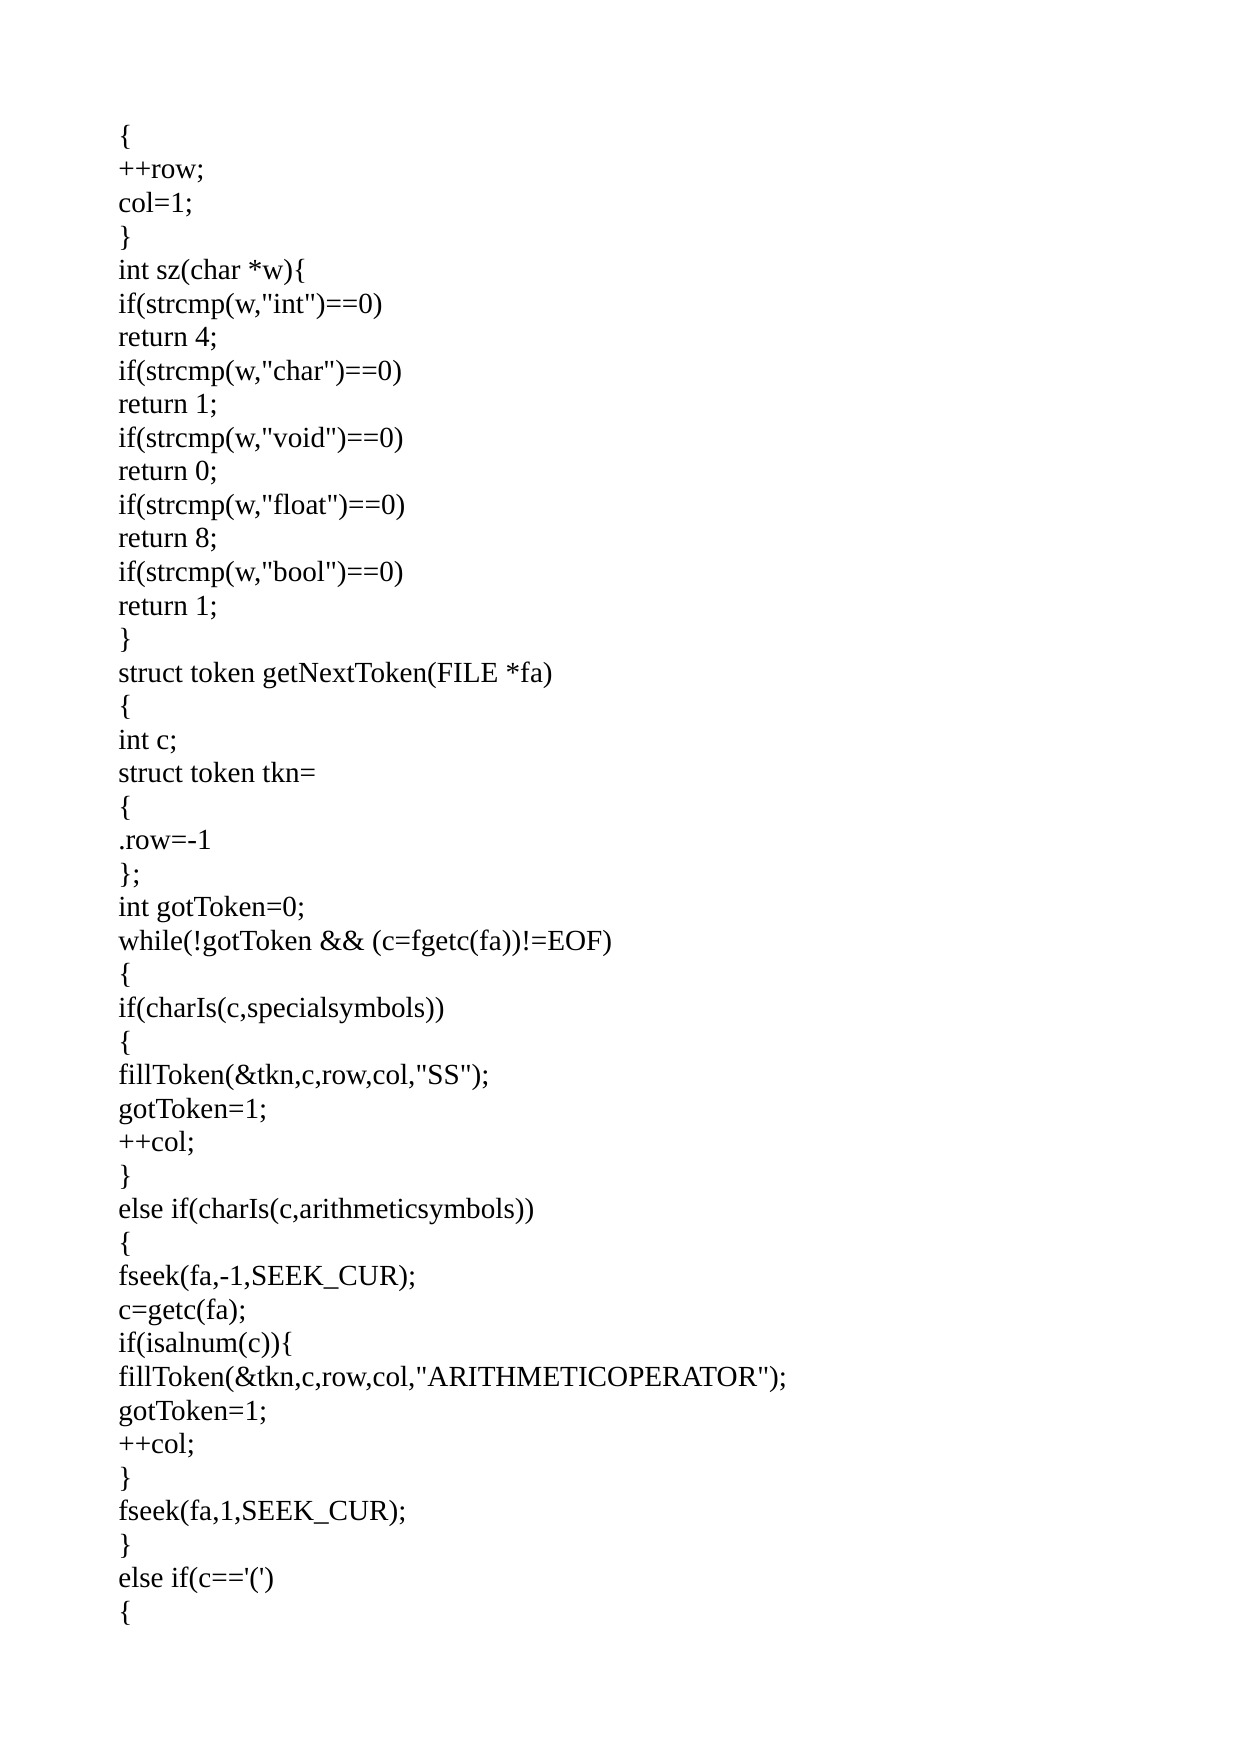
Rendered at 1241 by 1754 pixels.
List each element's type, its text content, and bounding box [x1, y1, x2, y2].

text int gotToken=0; [118, 889, 1122, 923]
text { [118, 118, 1122, 152]
text gotToken=1; [118, 1091, 1122, 1124]
text .row=-1 [118, 822, 1122, 856]
text struct token tkn= [118, 755, 1122, 789]
text } [118, 1460, 1122, 1493]
text } [118, 621, 1122, 655]
text } [118, 1527, 1122, 1560]
text if(charIs(c,specialsymbols)) [118, 990, 1122, 1024]
text return 0; [118, 453, 1122, 487]
text struct token getNextToken(FILE *fa) [118, 655, 1122, 688]
text { [118, 957, 1122, 990]
text { [118, 1594, 1122, 1627]
text }; [118, 856, 1122, 889]
text { [118, 789, 1122, 822]
text return 4; [118, 319, 1122, 353]
text if(strcmp(w,"int")==0) [118, 286, 1122, 319]
text } [118, 219, 1122, 252]
text else if(charIs(c,arithmeticsymbols)) [118, 1191, 1122, 1225]
text if(strcmp(w,"bool")==0) [118, 554, 1122, 588]
text { [118, 1225, 1122, 1258]
text if(strcmp(w,"float")==0) [118, 487, 1122, 521]
text if(isalnum(c)){ [118, 1326, 1122, 1359]
text else if(c=='(') [118, 1560, 1122, 1594]
text int sz(char *w){ [118, 252, 1122, 286]
text fillToken(&tkn,c,row,col,"ARITHMETICOPERATOR"); [118, 1359, 1122, 1393]
text } [118, 1158, 1122, 1191]
text ++row; [118, 152, 1122, 185]
text if(strcmp(w,"void")==0) [118, 420, 1122, 453]
text fillToken(&tkn,c,row,col,"SS"); [118, 1057, 1122, 1091]
text col=1; [118, 185, 1122, 219]
text c=getc(fa); [118, 1292, 1122, 1326]
text return 1; [118, 386, 1122, 420]
text int c; [118, 722, 1122, 755]
text return 1; [118, 588, 1122, 621]
text fseek(fa,1,SEEK_CUR); [118, 1493, 1122, 1527]
text ++col; [118, 1124, 1122, 1158]
text while(!gotToken && (c=fgetc(fa))!=EOF) [118, 923, 1122, 957]
text { [118, 688, 1122, 722]
text return 8; [118, 521, 1122, 554]
text fseek(fa,-1,SEEK_CUR); [118, 1258, 1122, 1292]
text ++col; [118, 1426, 1122, 1460]
text { [118, 1024, 1122, 1057]
text if(strcmp(w,"char")==0) [118, 353, 1122, 386]
text gotToken=1; [118, 1393, 1122, 1426]
